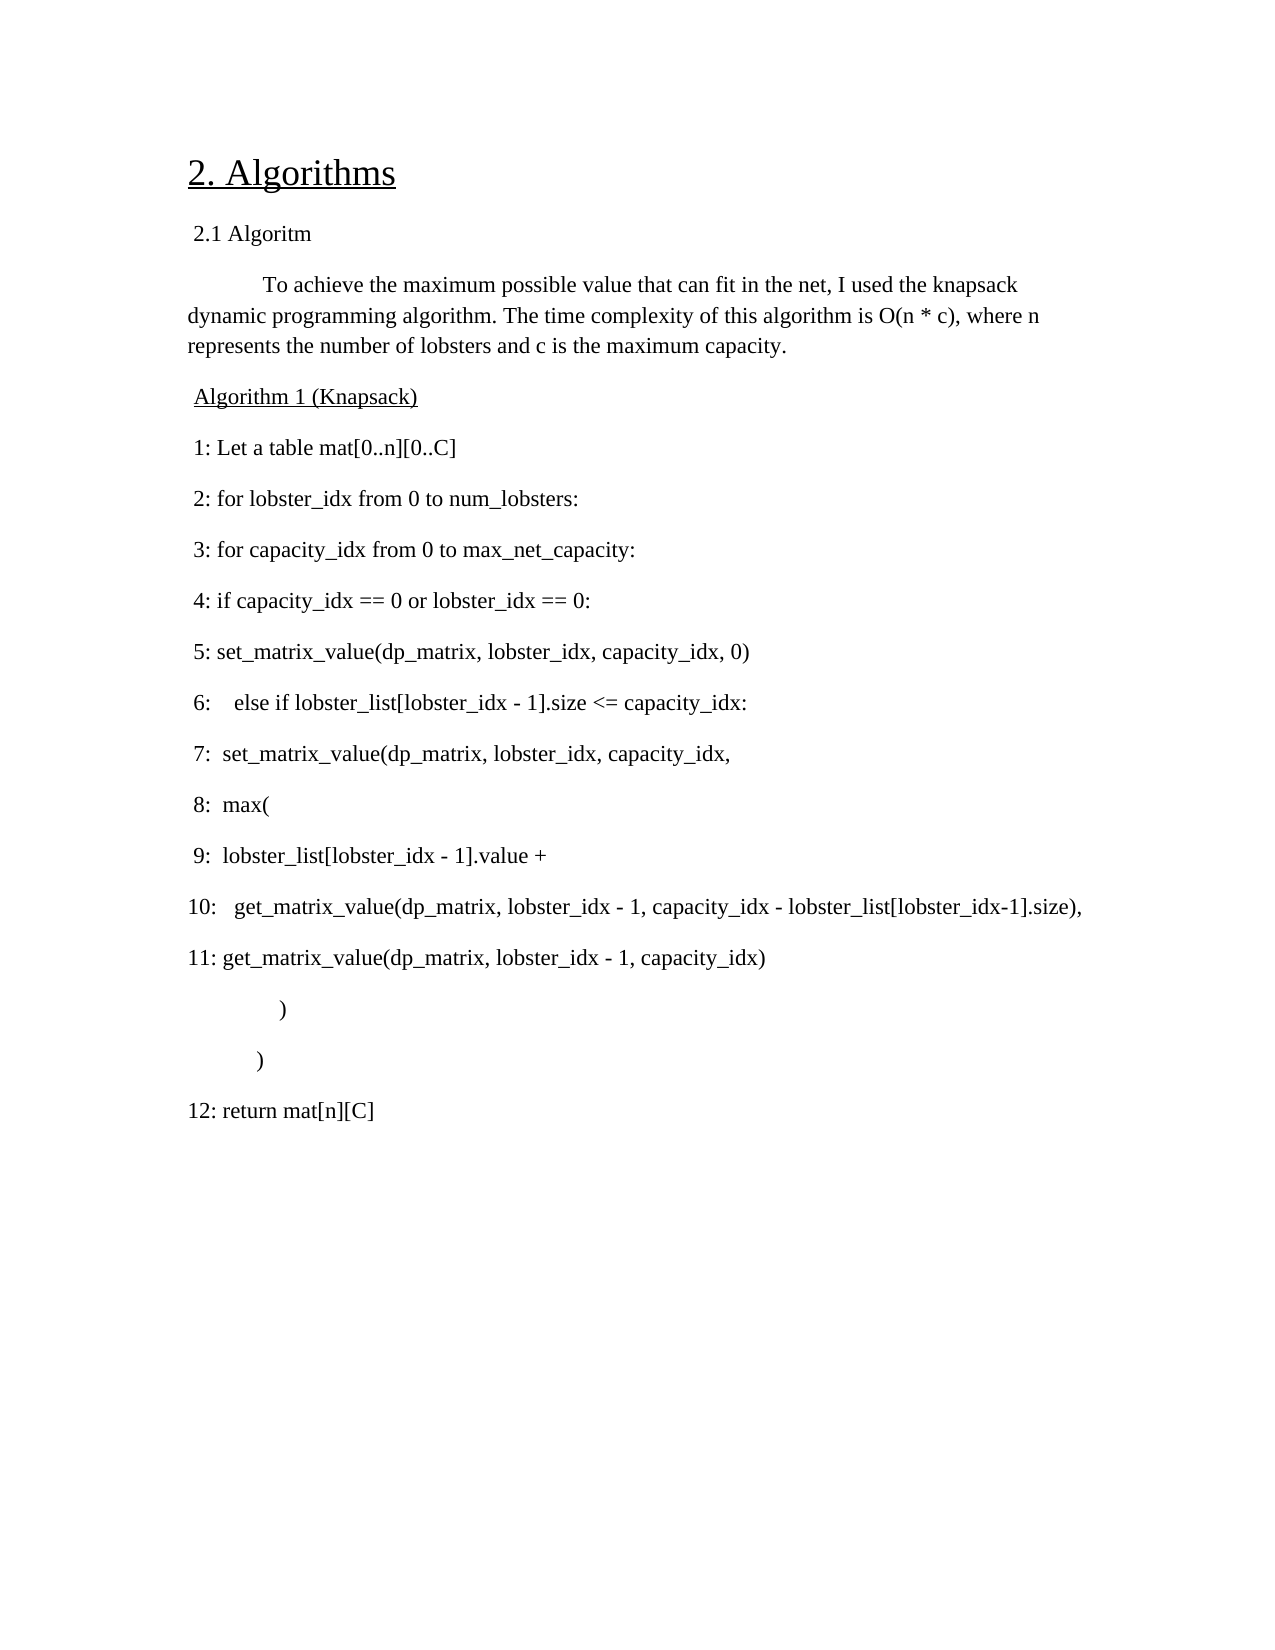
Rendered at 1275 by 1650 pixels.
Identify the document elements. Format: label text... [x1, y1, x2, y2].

text Algorithm 1 (Knapsack) [187, 383, 1087, 409]
text 12: return mat[n][C] [187, 1097, 1087, 1124]
text 2: for lobster_idx from 0 to num_lobsters: [187, 485, 1087, 511]
text 11: get_matrix_value(dp_matrix, lobster_idx - 1, capacity_idx) [187, 944, 1087, 971]
text ) [187, 995, 1087, 1022]
text 3: for capacity_idx from 0 to max_net_capacity: [187, 536, 1087, 562]
text 1: Let a table mat[0..n][0..C] [187, 434, 1087, 460]
text 2. Algorithms [187, 150, 1087, 193]
text 10: get_matrix_value(dp_matrix, lobster_idx - 1, capacity_idx - lobster_list[lobster_idx-1].size), [187, 893, 1087, 920]
text 5: set_matrix_value(dp_matrix, lobster_idx, capacity_idx, 0) [187, 638, 1087, 664]
text 2.1 Algoritm [187, 220, 1087, 247]
text To achieve the maximum possible value that can fit in the net, I used the knapsack dynamic programming algorithm. The time complexity of this algorithm is O(n * c), where n represents the number of lobsters and c is the maximum capacity. [187, 271, 1087, 358]
text 7: set_matrix_value(dp_matrix, lobster_idx, capacity_idx, [187, 740, 1087, 767]
text 4: if capacity_idx == 0 or lobster_idx == 0: [187, 587, 1087, 613]
text 9: lobster_list[lobster_idx - 1].value + [187, 842, 1087, 869]
text ) [187, 1046, 1087, 1073]
text 8: max( [187, 791, 1087, 818]
text 6: else if lobster_list[lobster_idx - 1].size <= capacity_idx: [187, 689, 1087, 716]
